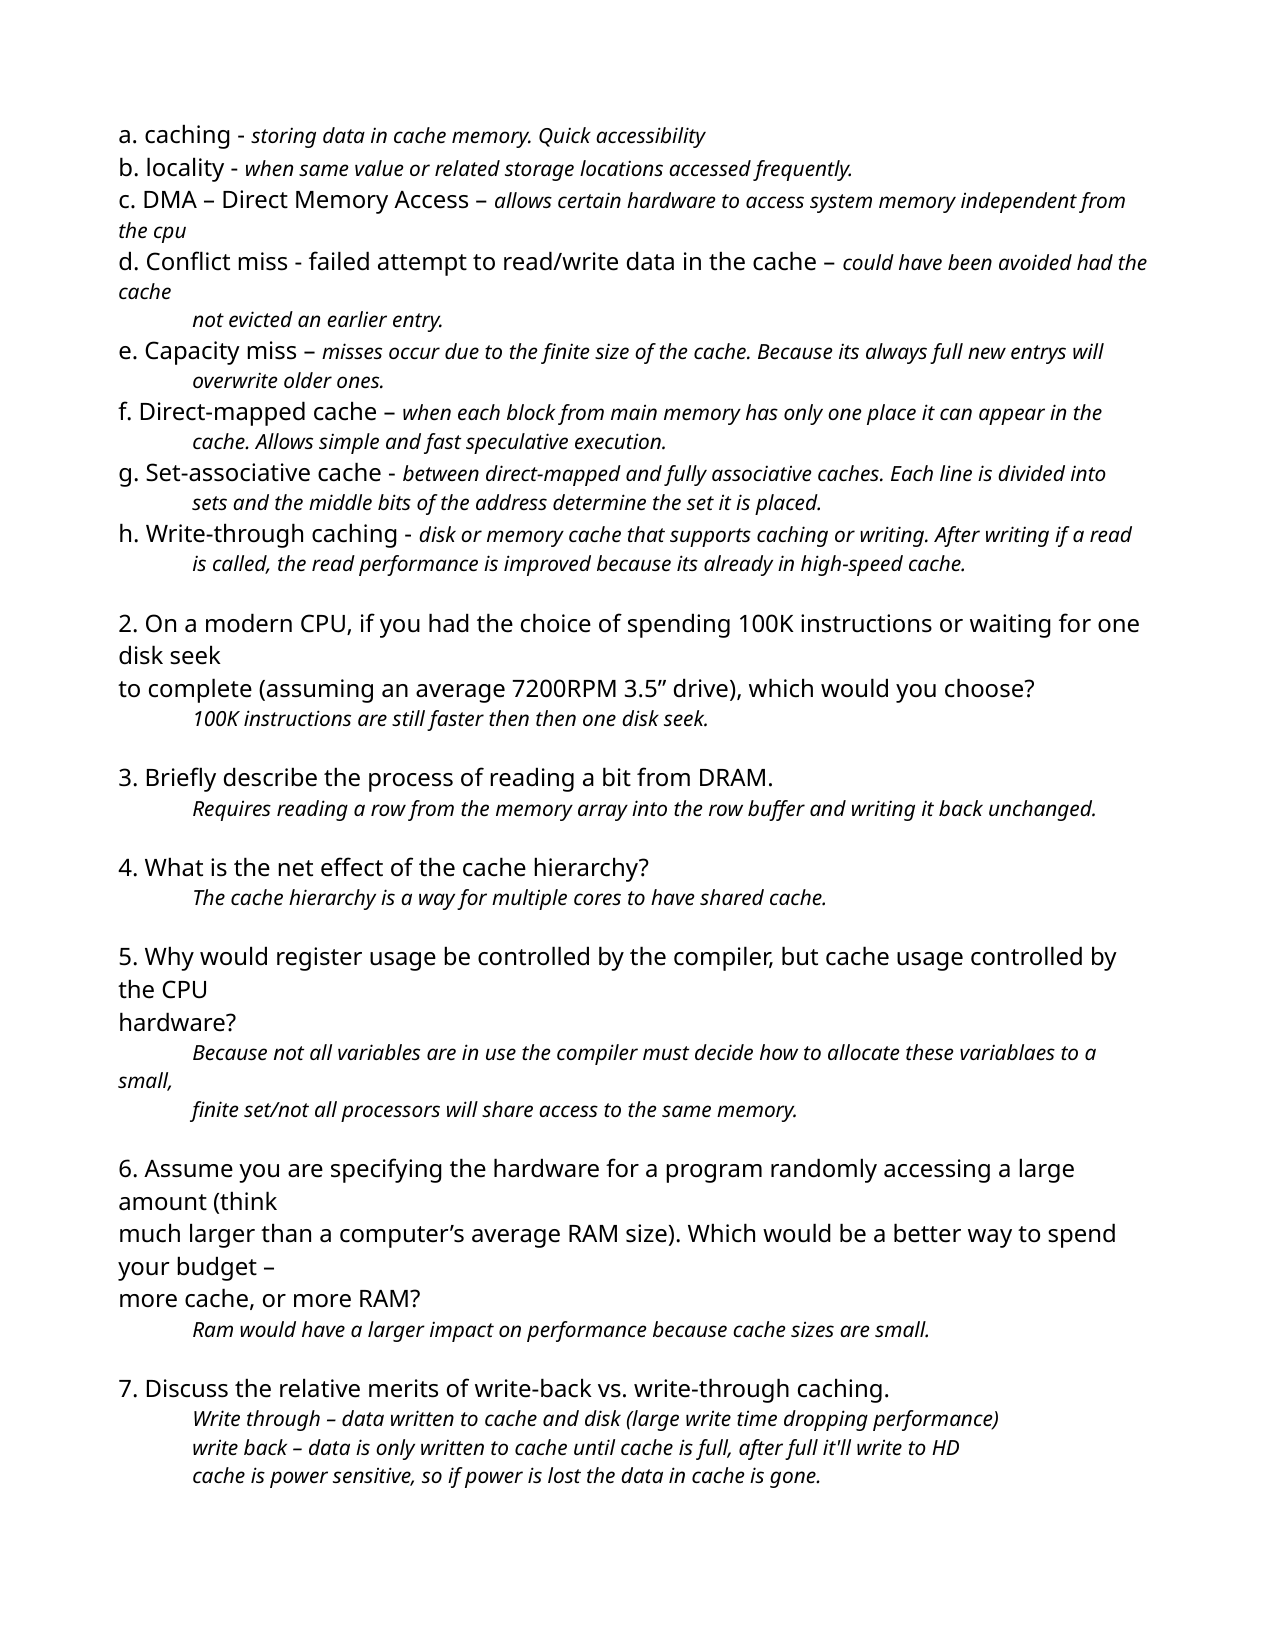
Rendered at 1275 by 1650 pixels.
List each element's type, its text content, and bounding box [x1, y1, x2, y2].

text sets and the middle bits of the address determine the set it is placed. [118, 488, 1157, 517]
text 2. On a modern CPU, if you had the choice of spending 100K instructions or waiting for one disk seek [118, 606, 1157, 672]
text is called, the read performance is improved because its already in high-speed cache. [118, 549, 1157, 606]
text to complete (assuming an average 7200RPM 3.5” drive), which would you choose? [118, 672, 1157, 704]
text more cache, or more RAM? [118, 1282, 1157, 1315]
text g. Set-associative cache - between direct-mapped and fully associative caches. Each line is divided into [118, 456, 1157, 488]
text finite set/not all processors will share access to the same memory. [118, 1095, 1157, 1152]
text write back – data is only written to cache until cache is full, after full it'll write to HD [118, 1433, 1157, 1461]
text 5. Why would register usage be controlled by the compiler, but cache usage controlled by the CPU [118, 940, 1157, 1005]
text d. Conflict miss - failed attempt to read/write data in the cache – could have been avoided had the cache [118, 244, 1157, 305]
text much larger than a computer’s average RAM size). Which would be a better way to spend your budget – [118, 1217, 1157, 1282]
text 7. Discuss the relative merits of write-back vs. write-through caching. [118, 1372, 1157, 1404]
text e. Capacity miss – misses occur due to the finite size of the cache. Because its always full new entrys will [118, 334, 1157, 366]
text Ram would have a larger impact on performance because cache sizes are small. [118, 1315, 1157, 1372]
text 100K instructions are still faster then then one disk seek. [118, 704, 1157, 761]
text cache. Allows simple and fast speculative execution. [118, 427, 1157, 456]
text f. Direct-mapped cache – when each block from main memory has only one place it can appear in the [118, 395, 1157, 427]
text Because not all variables are in use the compiler must decide how to allocate these variablaes to a small, [118, 1038, 1157, 1095]
text 6. Assume you are specifying the hardware for a program randomly accessing a large amount (think [118, 1152, 1157, 1217]
text Requires reading a row from the memory array into the row buffer and writing it back unchanged. [118, 794, 1157, 851]
text The cache hierarchy is a way for multiple cores to have shared cache. [118, 883, 1157, 940]
text hardware? [118, 1005, 1157, 1038]
text c. DMA – Direct Memory Access – allows certain hardware to access system memory independent from the cpu [118, 183, 1157, 244]
text overwrite older ones. [118, 366, 1157, 395]
text b. locality - when same value or related storage locations accessed frequently. [118, 151, 1157, 183]
text cache is power sensitive, so if power is lost the data in cache is gone. [118, 1461, 1157, 1518]
text h. Write-through caching - disk or memory cache that supports caching or writing. After writing if a read [118, 517, 1157, 549]
text 4. What is the net effect of the cache hierarchy? [118, 851, 1157, 883]
text Write through – data written to cache and disk (large write time dropping performance) [118, 1404, 1157, 1433]
text 3. Briefly describe the process of reading a bit from DRAM. [118, 761, 1157, 794]
text not evicted an earlier entry. [118, 305, 1157, 334]
text a. caching - storing data in cache memory. Quick accessibility [118, 118, 1157, 151]
